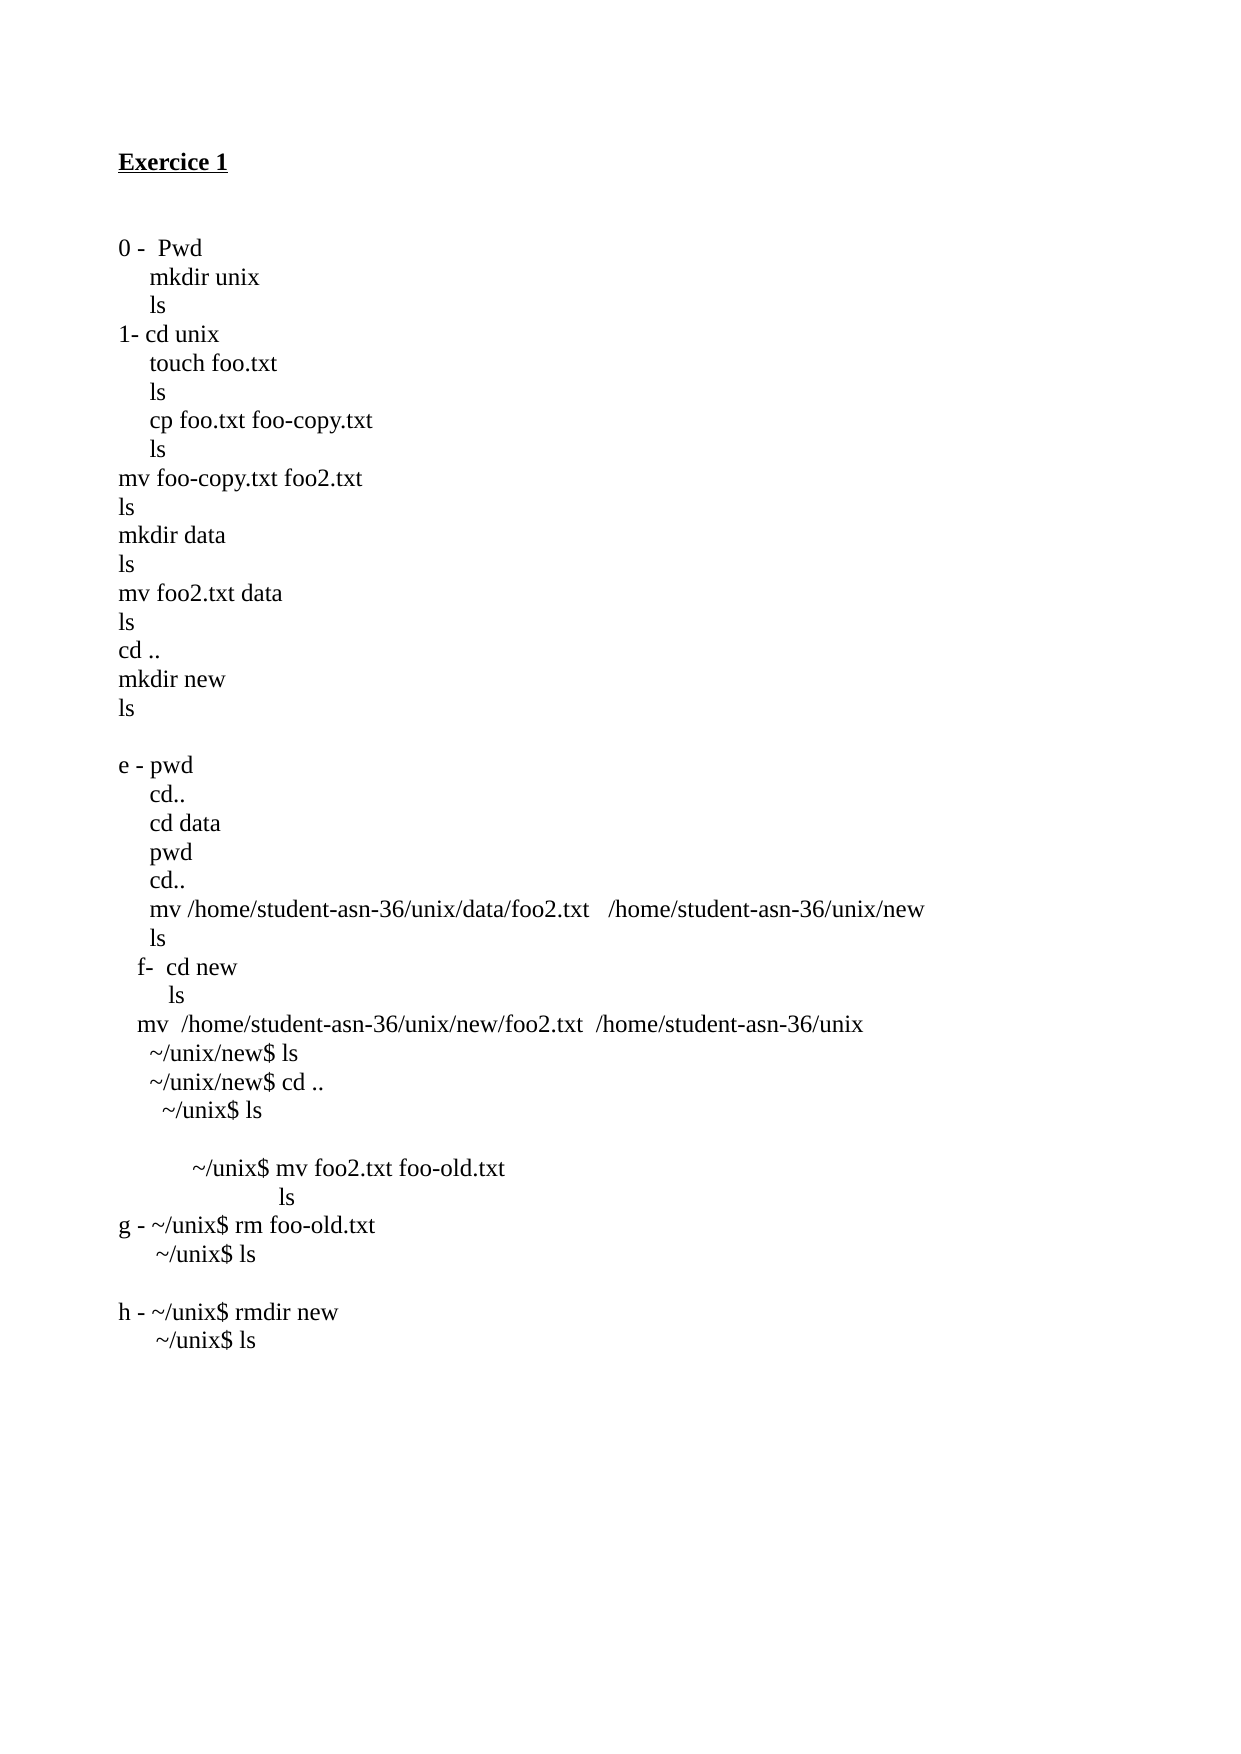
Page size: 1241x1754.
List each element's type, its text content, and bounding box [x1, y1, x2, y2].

text mkdir data [118, 521, 1122, 549]
text ls [118, 434, 1122, 463]
text cd .. [118, 636, 1122, 664]
text ls [118, 693, 1122, 722]
text ~/unix$ ls [118, 1326, 1122, 1354]
text f- cd new [118, 952, 1122, 981]
text ls [118, 549, 1122, 578]
text h - ~/unix$ rmdir new [118, 1297, 1122, 1326]
text cd data [118, 808, 1122, 837]
text ~/unix$ ls [118, 1239, 1122, 1268]
text pwd [118, 837, 1122, 866]
text ~/unix$ ls [118, 1096, 1122, 1124]
text mv /home/student-asn-36/unix/new/foo2.txt /home/student-asn-36/unix [118, 1009, 1122, 1038]
text ~/unix/new$ ls [118, 1038, 1122, 1067]
text e - pwd [118, 751, 1122, 779]
text ls [118, 377, 1122, 406]
text mv foo-copy.txt foo2.txt [118, 463, 1122, 492]
text ~/unix$ mv foo2.txt foo-old.txt [118, 1153, 1122, 1182]
text mv foo2.txt data [118, 578, 1122, 607]
text mv /home/student-asn-36/unix/data/foo2.txt /home/student-asn-36/unix/new [118, 894, 1122, 923]
text ls [118, 492, 1122, 521]
text ls [118, 981, 1122, 1009]
text ls [118, 1182, 1122, 1211]
text ls [118, 607, 1122, 636]
text ls [118, 923, 1122, 952]
text touch foo.txt [118, 348, 1122, 377]
text ls [118, 291, 1122, 319]
text cp foo.txt foo-copy.txt [118, 406, 1122, 434]
text mkdir unix [118, 262, 1122, 291]
text g - ~/unix$ rm foo-old.txt [118, 1211, 1122, 1239]
text 1- cd unix [118, 319, 1122, 348]
text cd.. [118, 866, 1122, 894]
text ~/unix/new$ cd .. [118, 1067, 1122, 1096]
text Exercice 1 [118, 147, 1122, 176]
text cd.. [118, 779, 1122, 808]
text 0 - Pwd [118, 233, 1122, 262]
text mkdir new [118, 664, 1122, 693]
